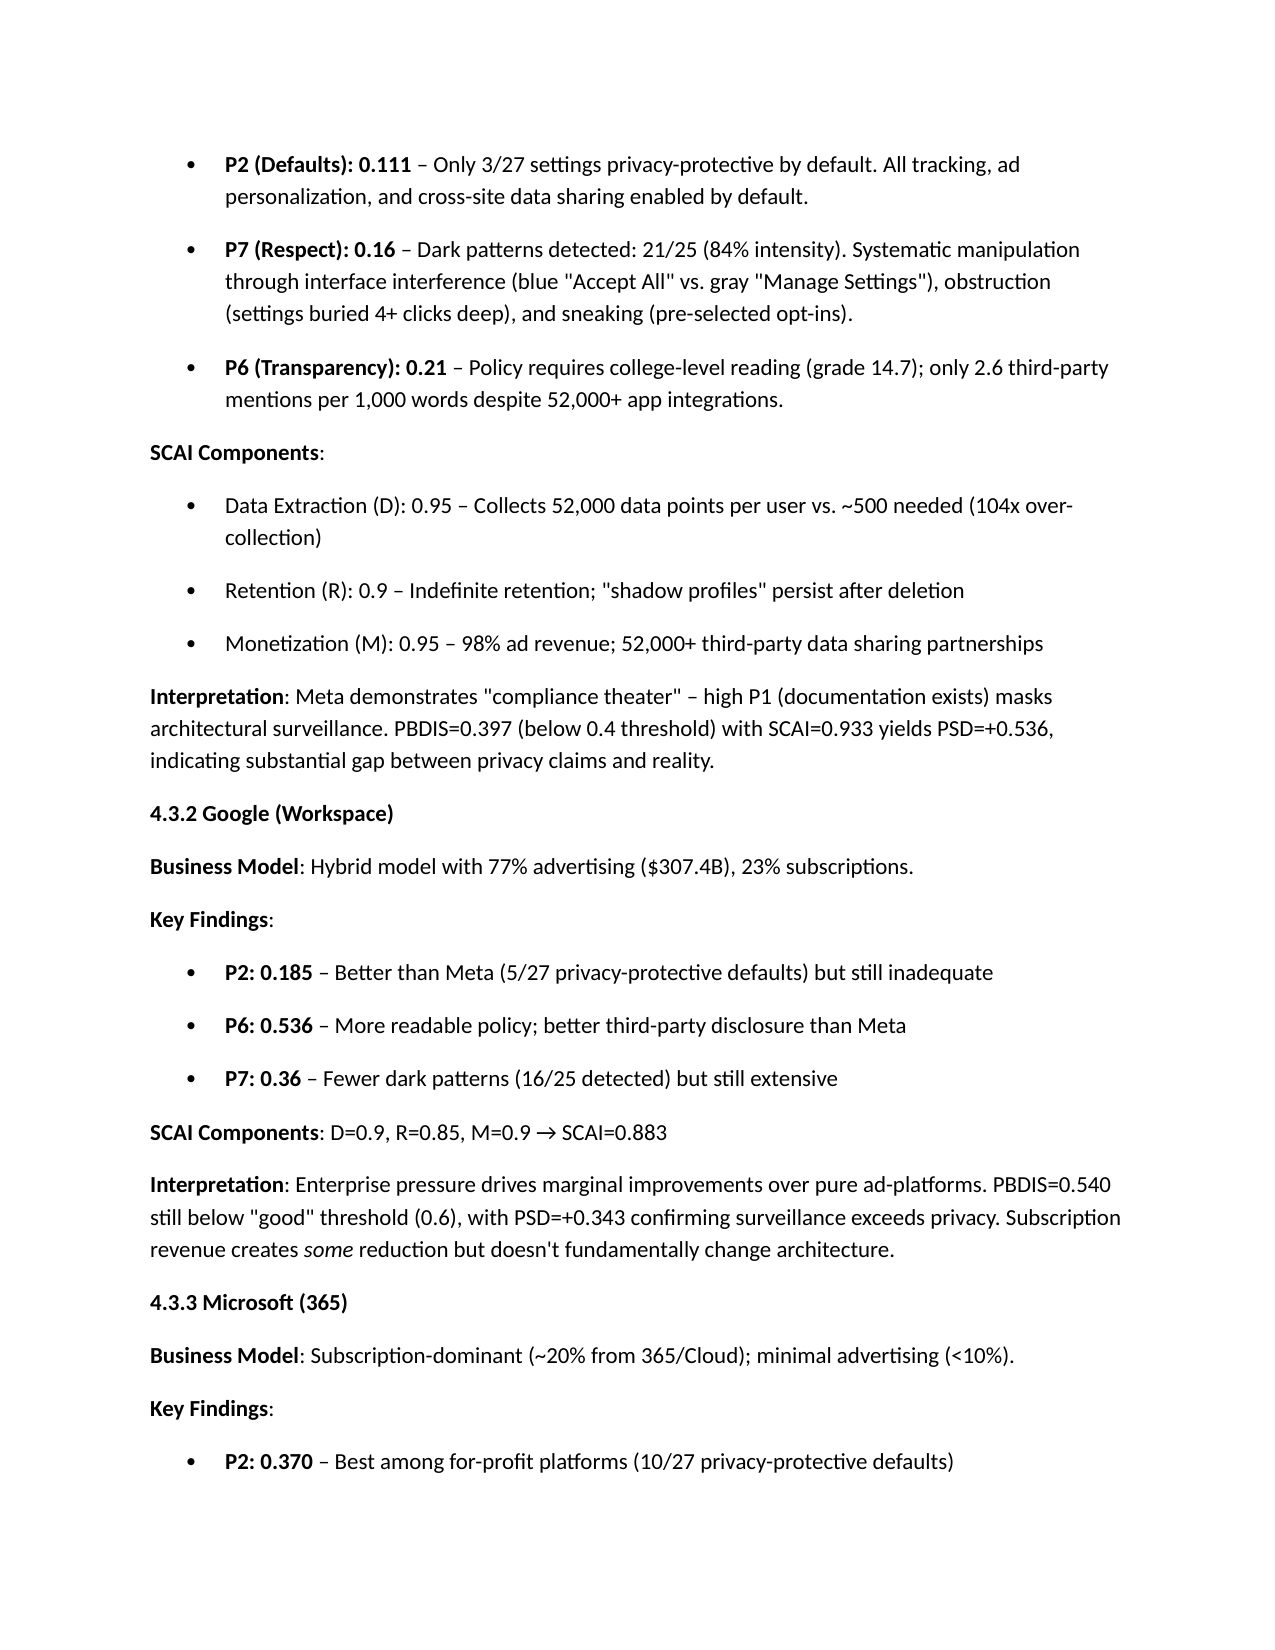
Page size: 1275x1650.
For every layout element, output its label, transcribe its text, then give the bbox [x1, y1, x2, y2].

text Business Model: Hybrid model with 77% advertising ($307.4B), 23% subscriptions. [150, 852, 1125, 881]
text SCAI Components: [150, 438, 1125, 466]
text Business Model: Subscription-dominant (~20% from 365/Cloud); minimal advertising (<10%). [150, 1341, 1125, 1369]
text 4.3.3 Microsoft (365) [150, 1288, 1125, 1316]
text Key Findings: [150, 1394, 1125, 1422]
list Data Extraction (D): 0.95 – Collects 52,000 data points per user vs. ~500 needed (104x over-collection) [187, 491, 1125, 551]
list P6: 0.536 – More readable policy; better third-party disclosure than Meta [187, 1012, 1125, 1039]
text Interpretation: Meta demonstrates "compliance theater" – high P1 (documentation exists) masks architectural surveillance. PBDIS=0.397 (below 0.4 threshold) with SCAI=0.933 yields PSD=+0.536, indicating substantial gap between privacy claims and reality. [150, 682, 1125, 774]
list Retention (R): 0.9 – Indefinite retention; "shadow profiles" persist after deletion [187, 576, 1125, 604]
text 4.3.2 Google (Workspace) [150, 799, 1125, 827]
text Interpretation: Enterprise pressure drives marginal improvements over pure ad-platforms. PBDIS=0.540 still below "good" threshold (0.6), with PSD=+0.343 confirming surveillance exceeds privacy. Subscription revenue creates some reduction but doesn't fundamentally change architecture. [150, 1171, 1125, 1263]
text SCAI Components: D=0.9, R=0.85, M=0.9 → SCAI=0.883 [150, 1118, 1125, 1146]
list P2 (Defaults): 0.111 – Only 3/27 settings privacy-protective by default. All tracking, ad personalization, and cross-site data sharing enabled by default. [187, 150, 1125, 210]
list P6 (Transparency): 0.21 – Policy requires college-level reading (grade 14.7); only 2.6 third-party mentions per 1,000 words despite 52,000+ app integrations. [187, 353, 1125, 413]
text Key Findings: [150, 906, 1125, 933]
list P2: 0.370 – Best among for-profit platforms (10/27 privacy-protective defaults) [187, 1447, 1125, 1475]
list P2: 0.185 – Better than Meta (5/27 privacy-protective defaults) but still inadequate [187, 958, 1125, 987]
list Monetization (M): 0.95 – 98% ad revenue; 52,000+ third-party data sharing partnerships [187, 629, 1125, 657]
list P7: 0.36 – Fewer dark patterns (16/25 detected) but still extensive [187, 1064, 1125, 1093]
list P7 (Respect): 0.16 – Dark patterns detected: 21/25 (84% intensity). Systematic manipulation through interface interference (blue "Accept All" vs. gray "Manage Settings"), obstruction (settings buried 4+ clicks deep), and sneaking (pre-selected opt-ins). [187, 235, 1125, 328]
